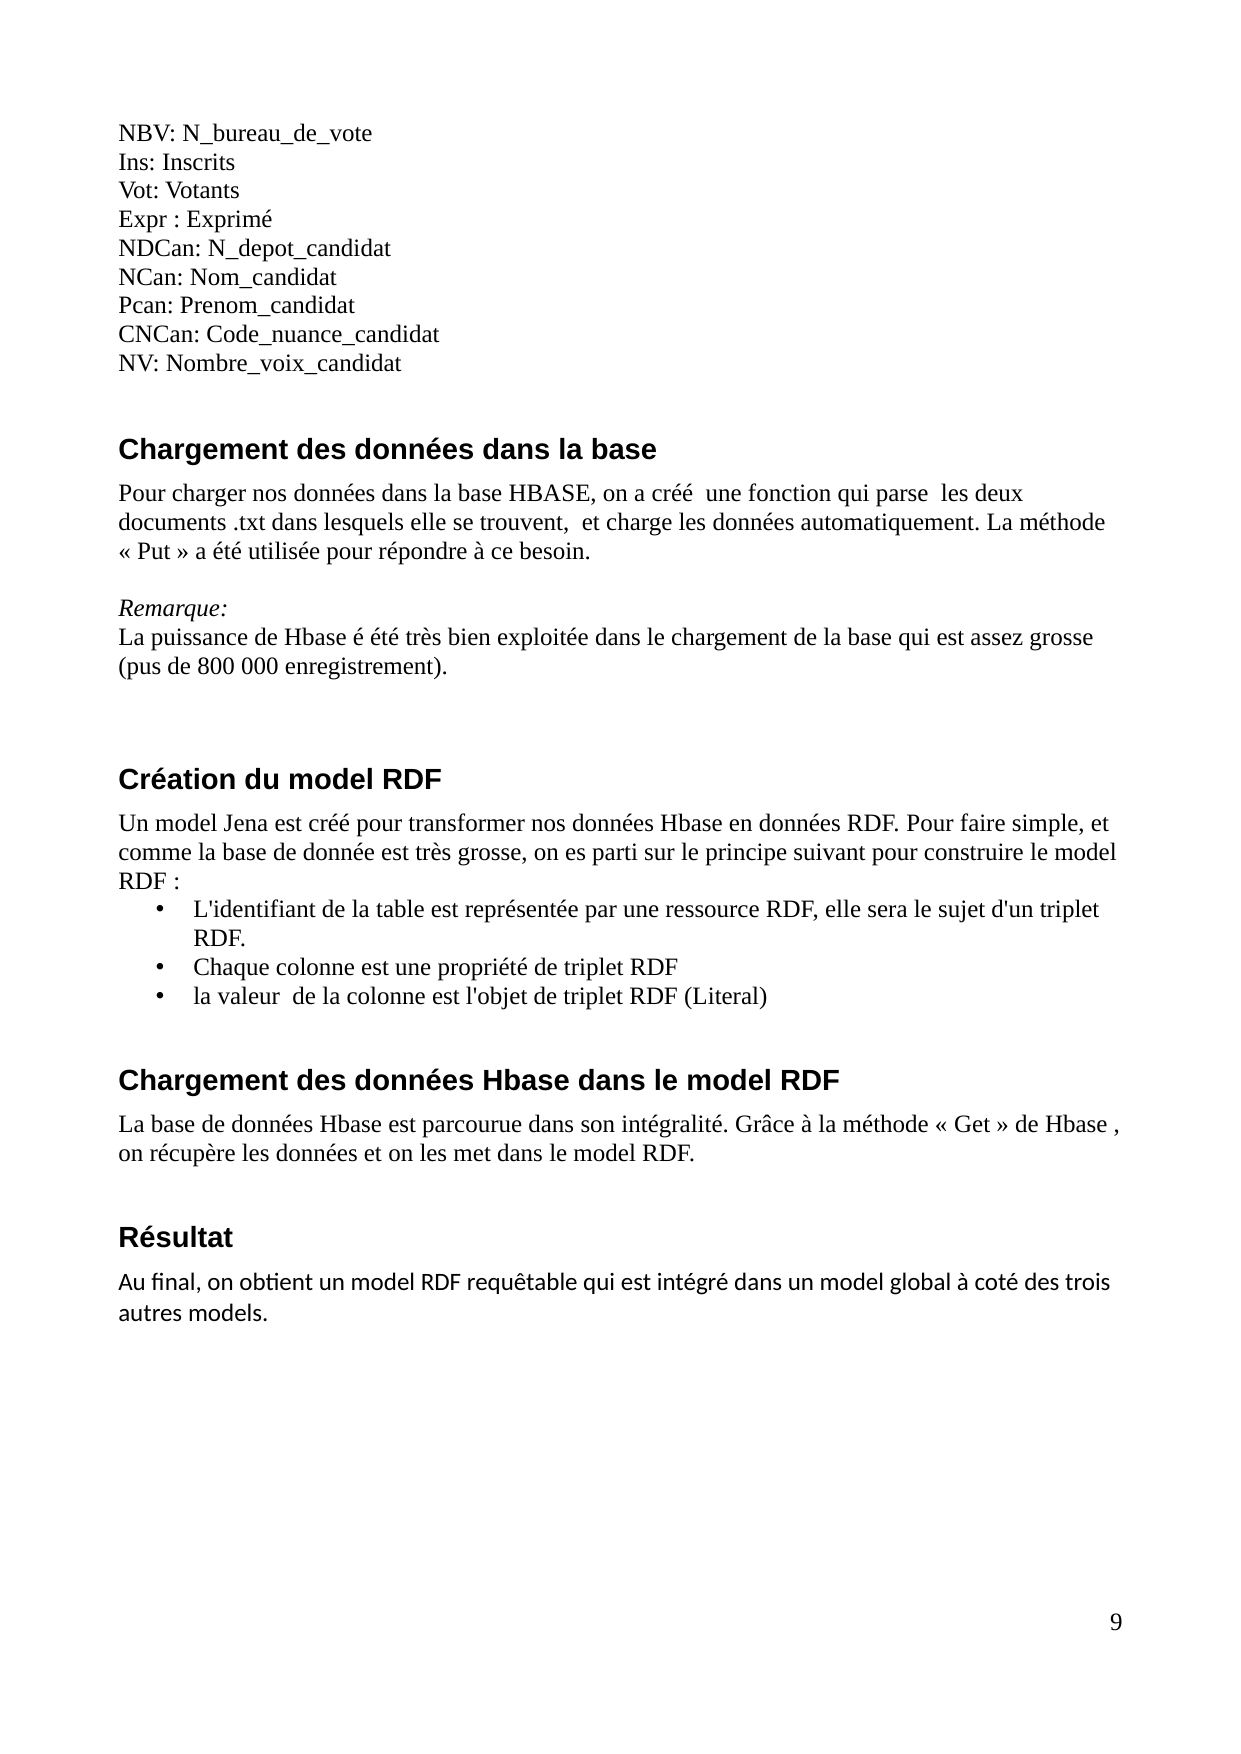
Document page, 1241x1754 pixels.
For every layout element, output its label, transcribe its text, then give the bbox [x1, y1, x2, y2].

subtitle Chargement des données dans la base [118, 432, 1122, 466]
text Pcan: Prenom_candidat [118, 291, 1122, 319]
text NBV: N_bureau_de_vote [118, 118, 1122, 147]
text Vot: Votants [118, 176, 1122, 204]
subtitle Chargement des données Hbase dans le model RDF [118, 1063, 1122, 1097]
text Expr : Exprimé [118, 204, 1122, 233]
text CNCan: Code_nuance_candidat [118, 319, 1122, 348]
text NCan: Nom_candidat [118, 262, 1122, 291]
text Au final, on obtient un model RDF requêtable qui est intégré dans un model global à coté des trois autres models. [118, 1267, 1122, 1419]
text NV: Nombre_voix_candidat [118, 348, 1122, 377]
text La base de données Hbase est parcourue dans son intégralité. Grâce à la méthode « Get » de Hbase , on récupère les données et on les met dans le model RDF. [118, 1109, 1122, 1167]
subtitle Résultat [118, 1221, 1122, 1254]
list la valeur de la colonne est l'objet de triplet RDF (Literal) [156, 981, 1122, 1009]
text La puissance de Hbase é été très bien exploitée dans le chargement de la base qui est assez grosse (pus de 800 000 enregistrement). [118, 622, 1122, 680]
text Pour charger nos données dans la base HBASE, on a créé une fonction qui parse les deux documents .txt dans lesquels elle se trouvent, et charge les données automatiquement. La méthode « Put » a été utilisée pour répondre à ce besoin. [118, 478, 1122, 565]
text Un model Jena est créé pour transformer nos données Hbase en données RDF. Pour faire simple, et comme la base de donnée est très grosse, on es parti sur le principe suivant pour construire le model RDF : [118, 808, 1122, 894]
text NDCan: N_depot_candidat [118, 233, 1122, 262]
list Chaque colonne est une propriété de triplet RDF [156, 952, 1122, 981]
text Ins: Inscrits [118, 147, 1122, 176]
subtitle Création du model RDF [118, 762, 1122, 796]
list L'identifiant de la table est représentée par une ressource RDF, elle sera le sujet d'un triplet RDF. [156, 894, 1122, 952]
text Remarque: [118, 593, 1122, 622]
